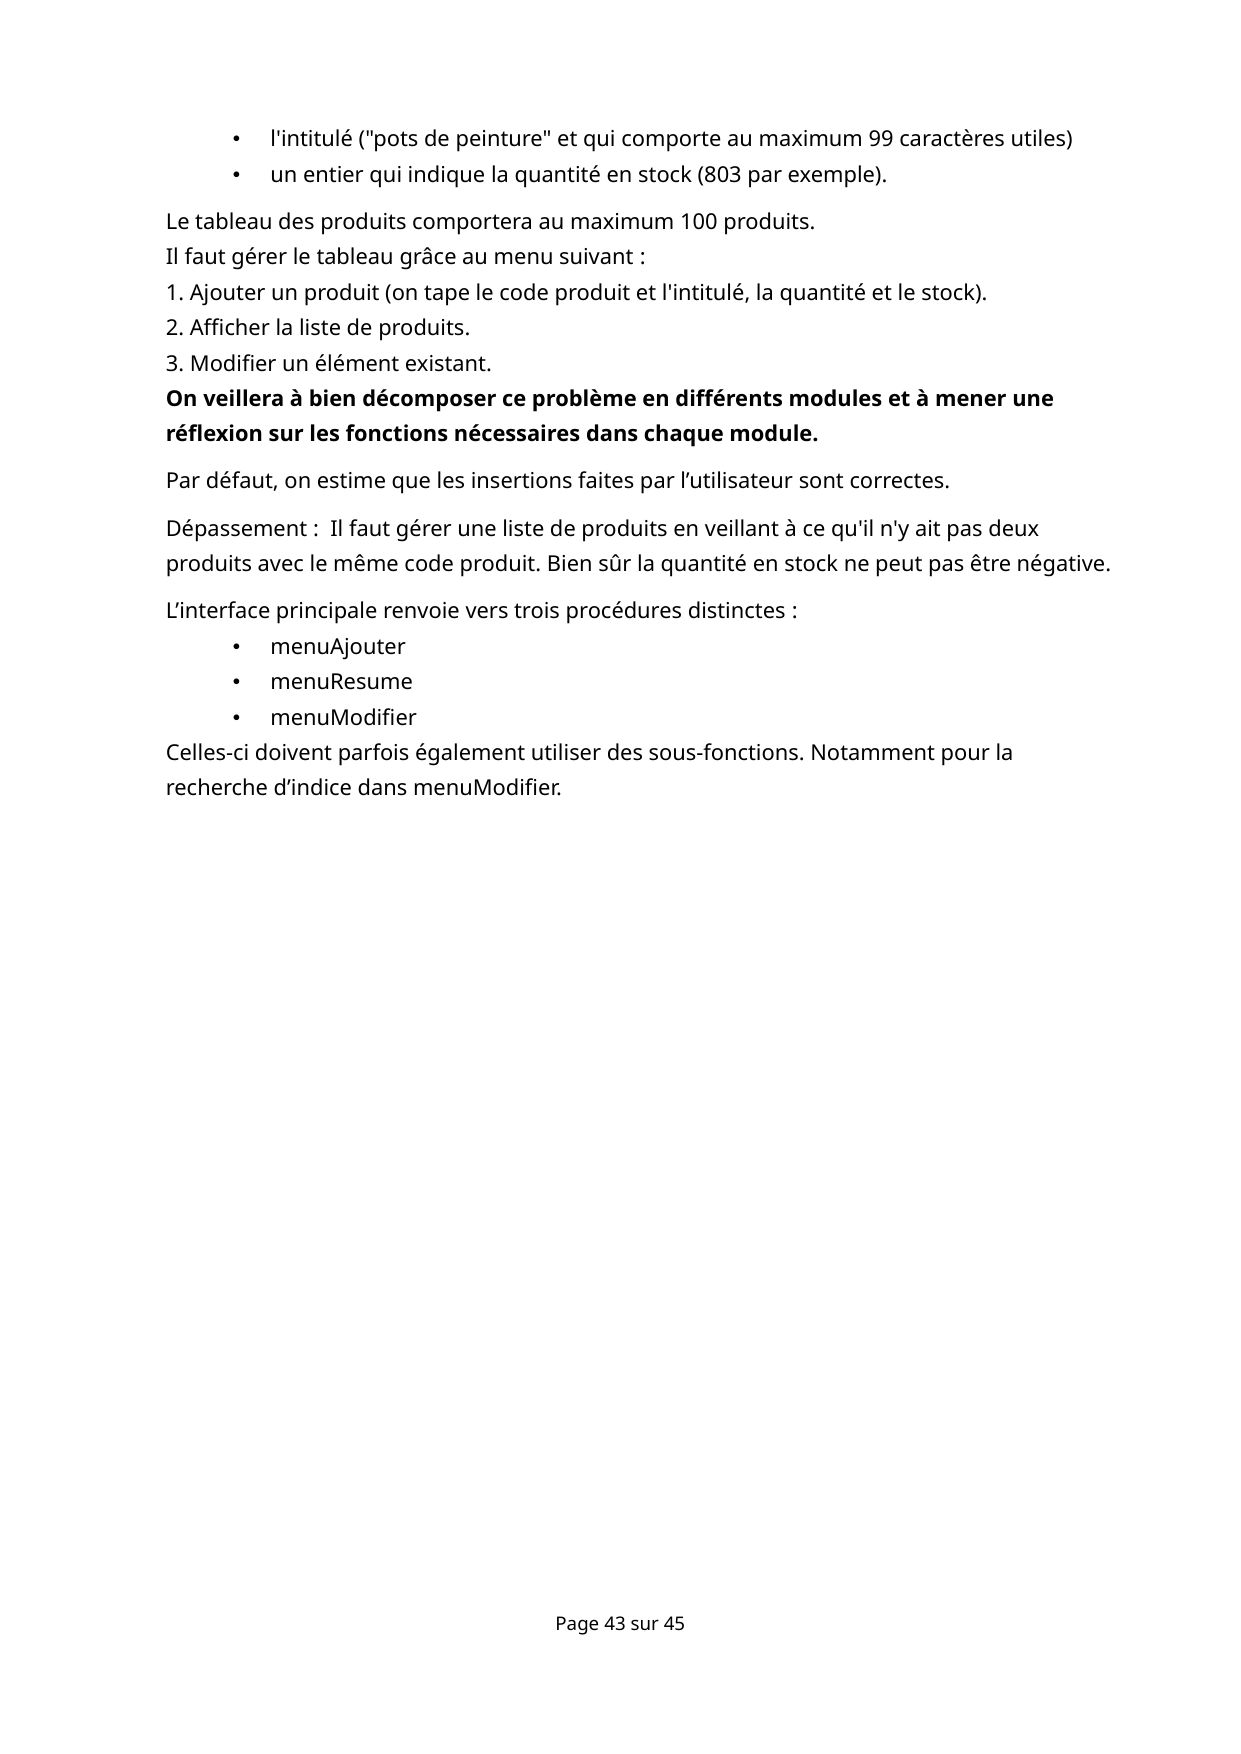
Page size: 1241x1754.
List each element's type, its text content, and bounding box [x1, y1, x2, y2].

list l'intitulé ("pots de peinture" et qui comporte au maximum 99 caractères utiles) [233, 118, 1122, 154]
text L’interface principale renvoie vers trois procédures distinctes : [166, 590, 1122, 626]
text Celles-ci doivent parfois également utiliser des sous-fonctions. Notamment pour la recherche d’indice dans menuModifier. [166, 732, 1122, 803]
list un entier qui indique la quantité en stock (803 par exemple). [233, 154, 1122, 189]
text Dépassement : Il faut gérer une liste de produits en veillant à ce qu'il n'y ait pas deux produits avec le même code produit. Bien sûr la quantité en stock ne peut pas être négative. [166, 508, 1122, 579]
list menuModifier [233, 697, 1122, 732]
text Par défaut, on estime que les insertions faites par l’utilisateur sont correctes. [166, 461, 1122, 496]
list menuResume [233, 661, 1122, 697]
text Le tableau des produits comportera au maximum 100 produits. Il faut gérer le tableau grâce au menu suivant : 1. Ajouter un produit (on tape le code produit et l'intitulé, la quantité et le stock). 2. Afficher la liste de produits. 3. Modifier un élément existant. On veillera à bien décomposer ce problème en différents modules et à mener une réflexion sur les fonctions nécessaires dans chaque module. [166, 201, 1122, 449]
list menuAjouter [233, 626, 1122, 661]
